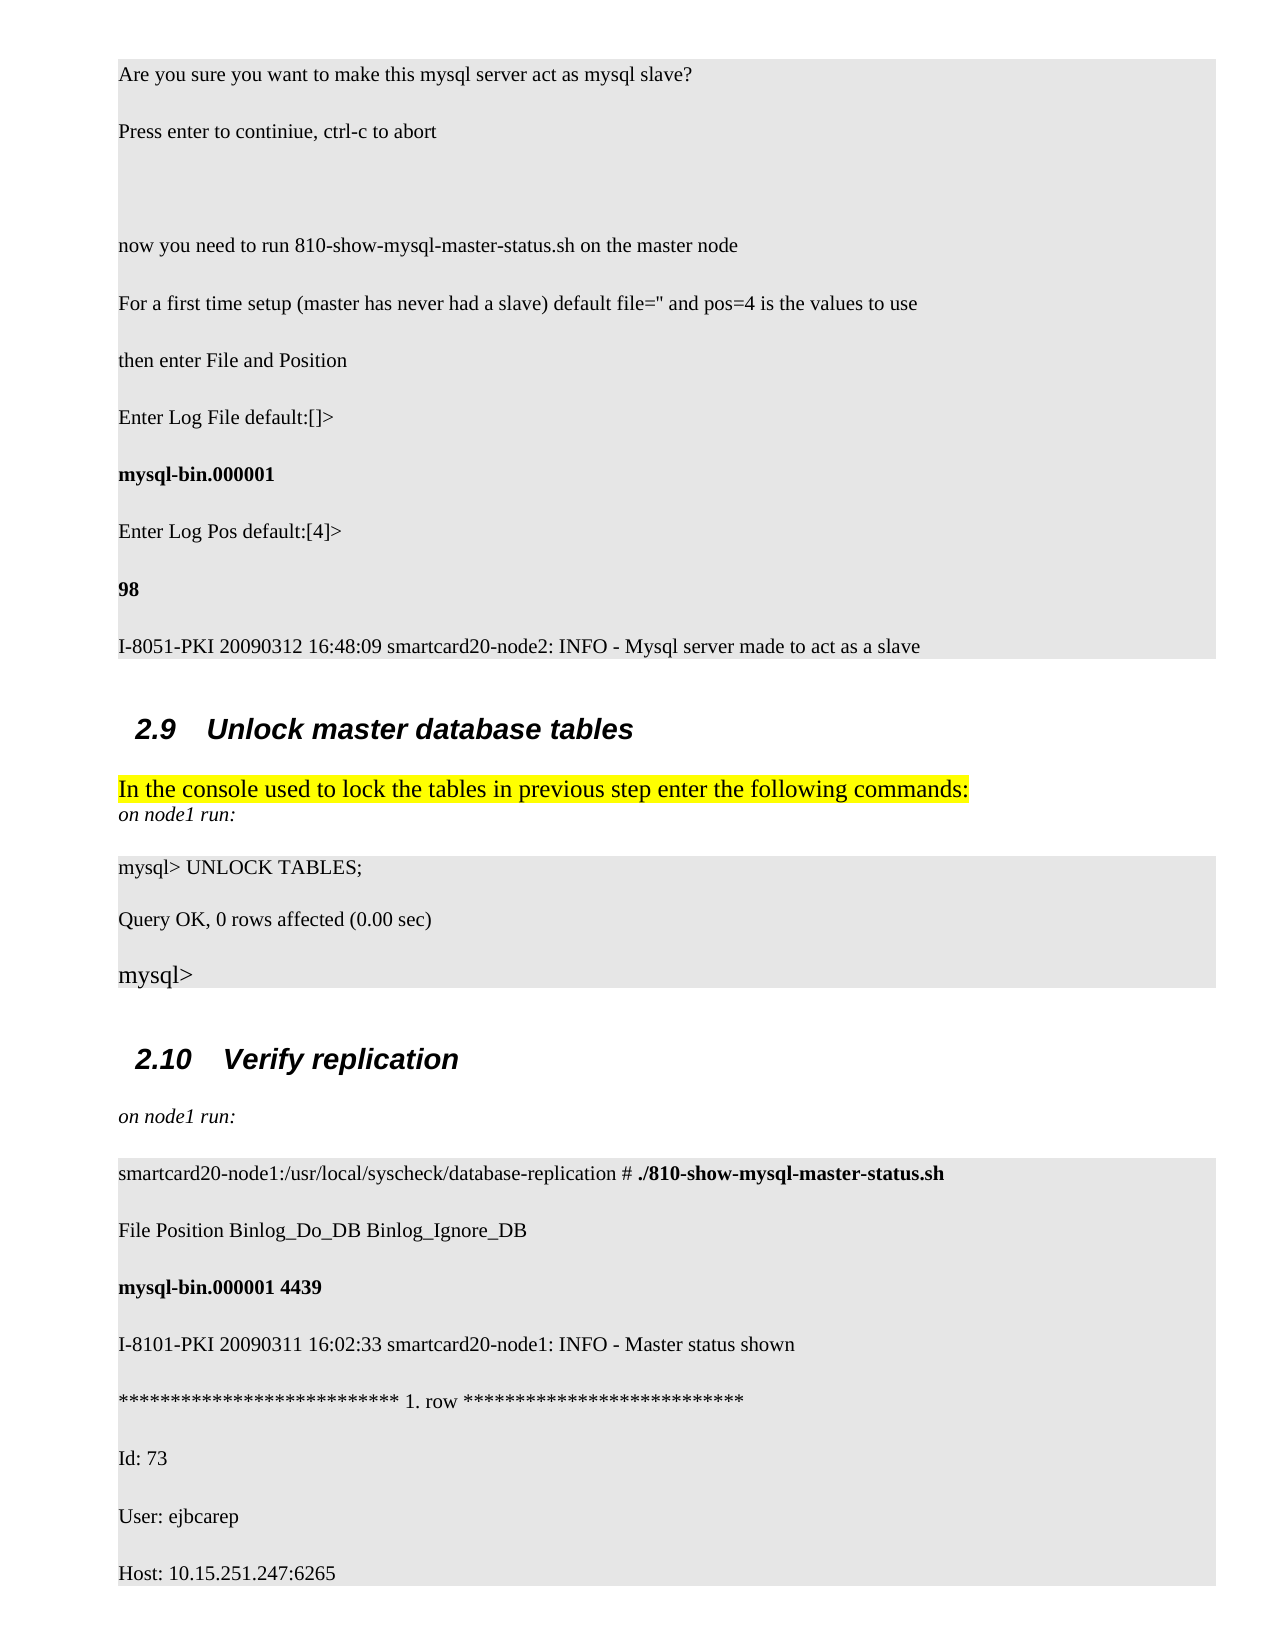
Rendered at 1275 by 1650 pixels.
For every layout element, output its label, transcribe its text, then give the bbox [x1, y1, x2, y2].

text Host: 10.15.251.247:6265 [118, 1558, 1216, 1586]
text In the console used to lock the tables in previous step enter the following commands: [118, 775, 1216, 803]
text Query OK, 0 rows affected (0.00 sec) [118, 908, 1216, 931]
text Press enter to continiue, ctrl-c to abort [118, 116, 1216, 144]
text Are you sure you want to make this mysql server act as mysql slave? [118, 59, 1216, 87]
text Enter Log Pos default:[4]> [118, 517, 1216, 544]
subtitle Unlock master database tables [127, 713, 1207, 746]
text on node1 run: [118, 803, 1216, 826]
text then enter File and Position [118, 345, 1216, 373]
text on node1 run: [118, 1105, 1216, 1128]
text smartcard20-node1:/usr/local/syscheck/database-replication # ./810-show-mysql-master-status.sh [118, 1158, 1216, 1185]
text 98 [118, 574, 1216, 601]
text Id: 73 [118, 1443, 1216, 1471]
text I-8101-PKI 20090311 16:02:33 smartcard20-node1: INFO - Master status shown [118, 1329, 1216, 1357]
text mysql> [118, 961, 1216, 988]
text File Position Binlog_Do_DB Binlog_Ignore_DB [118, 1215, 1216, 1242]
text now you need to run 810-show-mysql-master-status.sh on the master node [118, 231, 1216, 258]
text mysql> UNLOCK TABLES; [118, 856, 1216, 879]
text Enter Log File default:[]> [118, 402, 1216, 430]
subtitle Verify replication [127, 1043, 1207, 1076]
text *************************** 1. row *************************** [118, 1386, 1216, 1414]
text I-8051-PKI 20090312 16:48:09 smartcard20-node2: INFO - Mysql server made to act as a slave [118, 631, 1216, 659]
text mysql-bin.000001 4439 [118, 1272, 1216, 1300]
text For a first time setup (master has never had a slave) default file='' and pos=4 is the values to use [118, 288, 1216, 316]
text User: ejbcarep [118, 1501, 1216, 1528]
text mysql-bin.000001 [118, 459, 1216, 487]
